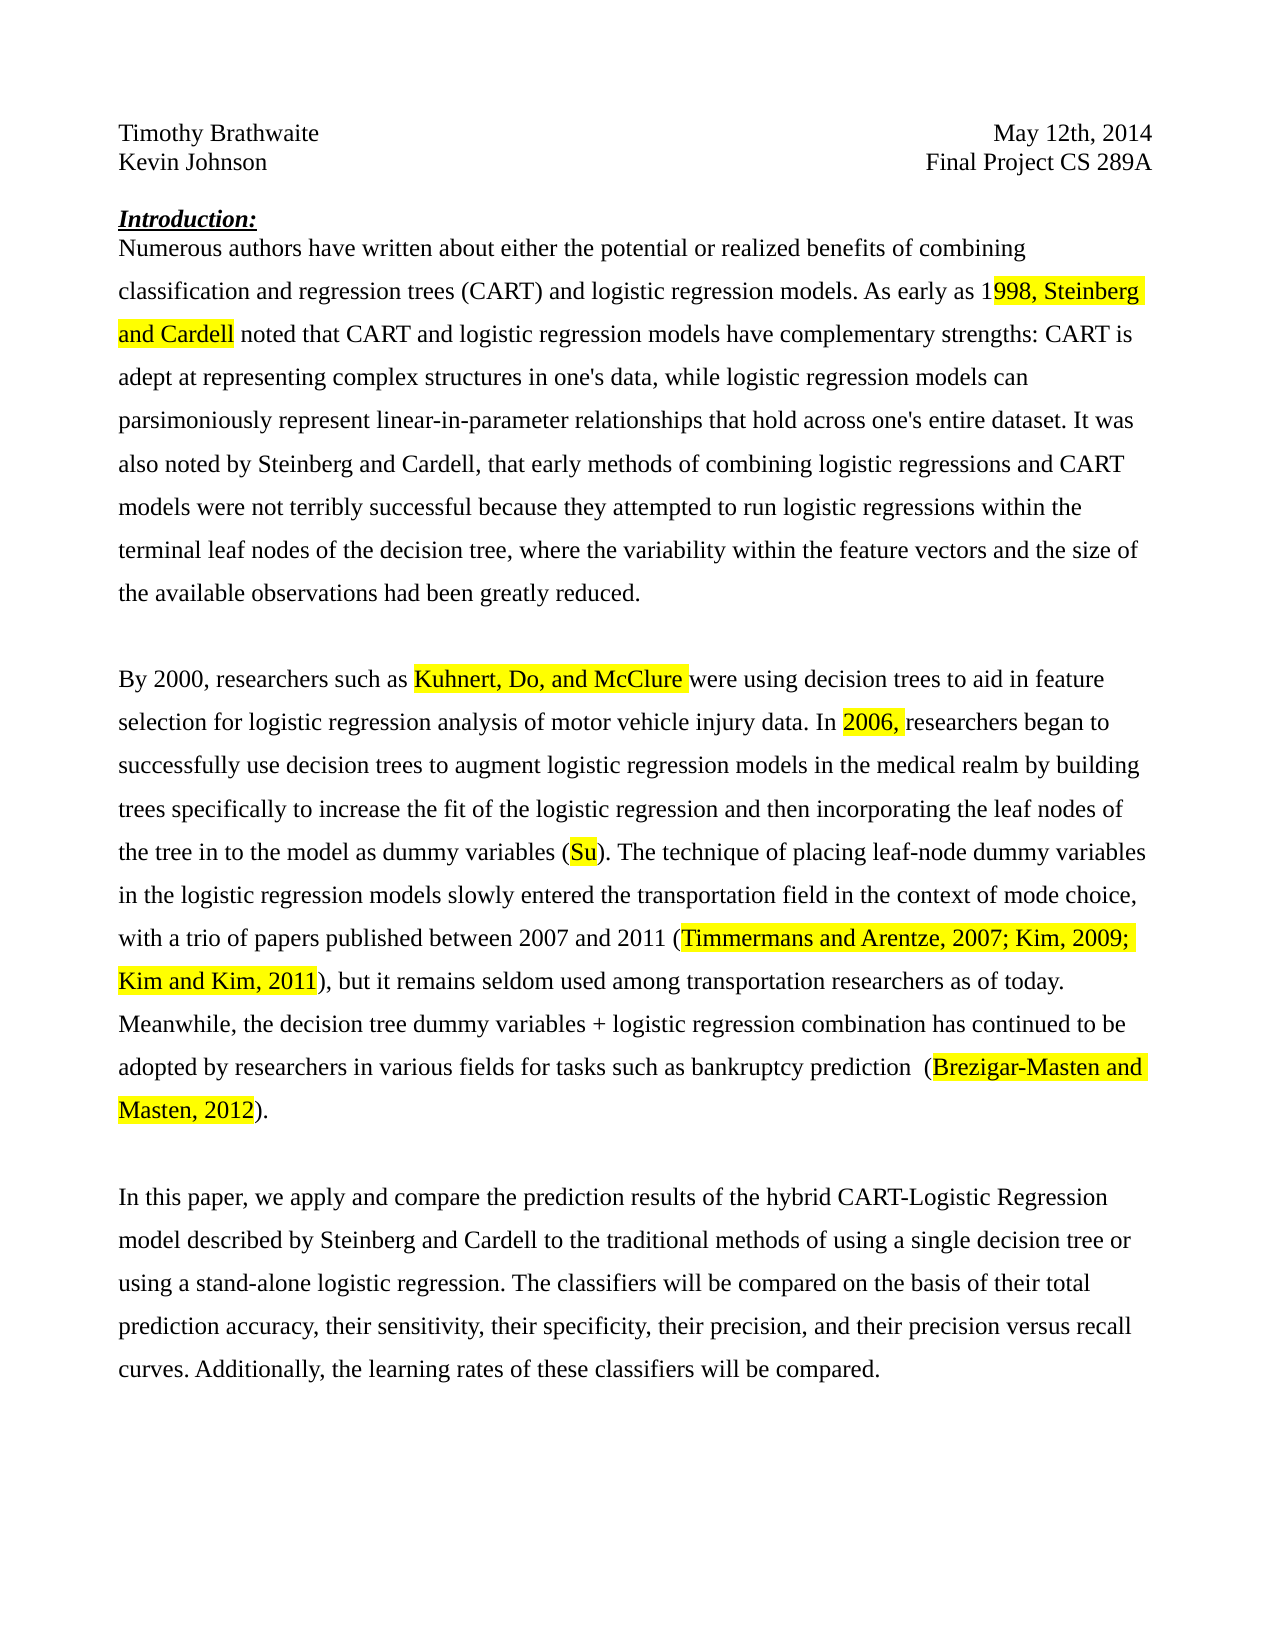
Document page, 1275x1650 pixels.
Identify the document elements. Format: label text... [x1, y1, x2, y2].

text Numerous authors have written about either the potential or realized benefits of combining classification and regression trees (CART) and logistic regression models. As early as 1998, Steinberg and Cardell noted that CART and logistic regression models have complementary strengths: CART is adept at representing complex structures in one's data, while logistic regression models can parsimoniously represent linear-in-parameter relationships that hold across one's entire dataset. It was also noted by Steinberg and Cardell, that early methods of combining logistic regressions and CART models were not terribly successful because they attempted to run logistic regressions within the terminal leaf nodes of the decision tree, where the variability within the feature vectors and the size of the available observations had been greatly reduced. [118, 233, 1157, 607]
text Timothy Brathwaite May 12th, 2014 [118, 118, 1157, 147]
text Introduction: [118, 204, 1157, 233]
text Kevin Johnson Final Project CS 289A [118, 147, 1157, 176]
text In this paper, we apply and compare the prediction results of the hybrid CART-Logistic Regression model described by Steinberg and Cardell to the traditional methods of using a single decision tree or using a stand-alone logistic regression. The classifiers will be compared on the basis of their total prediction accuracy, their sensitivity, their specificity, their precision, and their precision versus recall curves. Additionally, the learning rates of these classifiers will be compared. [118, 1182, 1157, 1383]
text By 2000, researchers such as Kuhnert, Do, and McClure were using decision trees to aid in feature selection for logistic regression analysis of motor vehicle injury data. In 2006, researchers began to successfully use decision trees to augment logistic regression models in the medical realm by building trees specifically to increase the fit of the logistic regression and then incorporating the leaf nodes of the tree in to the model as dummy variables (Su). The technique of placing leaf-node dummy variables in the logistic regression models slowly entered the transportation field in the context of mode choice, with a trio of papers published between 2007 and 2011 (Timmermans and Arentze, 2007; Kim, 2009; Kim and Kim, 2011), but it remains seldom used among transportation researchers as of today. Meanwhile, the decision tree dummy variables + logistic regression combination has continued to be adopted by researchers in various fields for tasks such as bankruptcy prediction (Brezigar-Masten and Masten, 2012). [118, 664, 1157, 1124]
